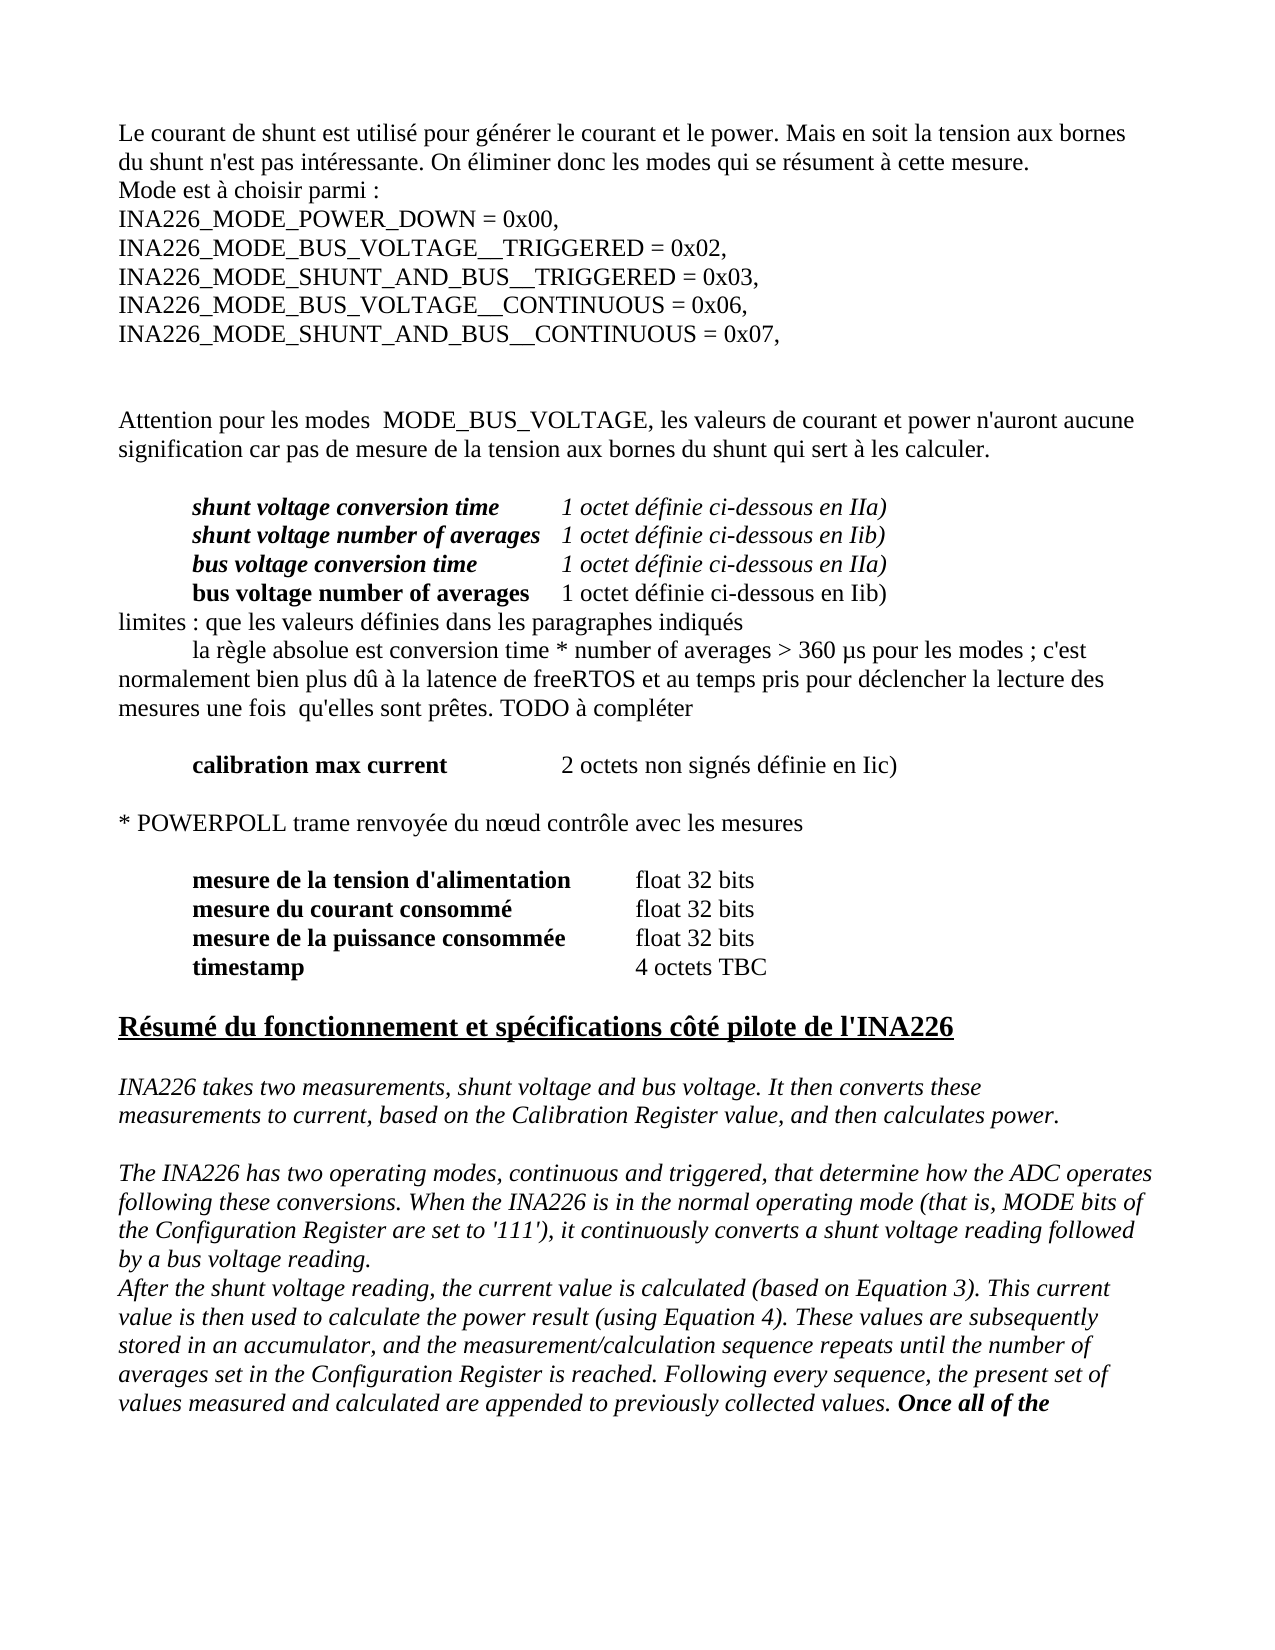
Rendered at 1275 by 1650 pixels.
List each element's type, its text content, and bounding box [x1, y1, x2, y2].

text mesure de la puissance consommée float 32 bits [118, 923, 1157, 952]
text shunt voltage conversion time 1 octet définie ci-dessous en IIa) [118, 492, 1157, 521]
text calibration max current 2 octets non signés définie en Iic) [118, 751, 1157, 779]
text The INA226 has two operating modes, continuous and triggered, that determine how the ADC operates following these conversions. When the INA226 is in the normal operating mode (that is, MODE bits of the Configuration Register are set to '111'), it continuously converts a shunt voltage reading followed by a bus voltage reading. [118, 1158, 1157, 1273]
text INA226 takes two measurements, shunt voltage and bus voltage. It then converts these [118, 1072, 1157, 1100]
text INA226_MODE_POWER_DOWN = 0x00, INA226_MODE_BUS_VOLTAGE__TRIGGERED = 0x02, INA226_MODE_SHUNT_AND_BUS__TRIGGERED = 0x03, INA226_MODE_BUS_VOLTAGE__CONTINUOUS = 0x06, INA226_MODE_SHUNT_AND_BUS__CONTINUOUS = 0x07, [118, 204, 1157, 348]
text Résumé du fonctionnement et spécifications côté pilote de l'INA226 [118, 1009, 1157, 1043]
text bus voltage number of averages 1 octet définie ci-dessous en Iib) [118, 578, 1157, 607]
text Mode est à choisir parmi : [118, 176, 1157, 204]
text mesure de la tension d'alimentation float 32 bits [118, 866, 1157, 894]
text bus voltage conversion time 1 octet définie ci-dessous en IIa) [118, 549, 1157, 578]
text After the shunt voltage reading, the current value is calculated (based on Equation 3). This current value is then used to calculate the power result (using Equation 4). These values are subsequently stored in an accumulator, and the measurement/calculation sequence repeats until the number of averages set in the Configuration Register is reached. Following every sequence, the present set of values measured and calculated are appended to previously collected values. Once all of the [118, 1273, 1157, 1417]
text limites : que les valeurs définies dans les paragraphes indiqués [118, 607, 1157, 636]
text shunt voltage number of averages 1 octet définie ci-dessous en Iib) [118, 521, 1157, 549]
text Le courant de shunt est utilisé pour générer le courant et le power. Mais en soit la tension aux bornes du shunt n'est pas intéressante. On éliminer donc les modes qui se résument à cette mesure. [118, 118, 1157, 176]
text la règle absolue est conversion time * number of averages > 360 µs pour les modes ; c'est normalement bien plus dû à la latence de freeRTOS et au temps pris pour déclencher la lecture des mesures une fois qu'elles sont prêtes. TODO à compléter [118, 636, 1157, 722]
text mesure du courant consommé float 32 bits [118, 894, 1157, 923]
text Attention pour les modes MODE_BUS_VOLTAGE, les valeurs de courant et power n'auront aucune signification car pas de mesure de la tension aux bornes du shunt qui sert à les calculer. [118, 406, 1157, 463]
text timestamp 4 octets TBC [118, 952, 1157, 981]
text * POWERPOLL trame renvoyée du nœud contrôle avec les mesures [118, 808, 1157, 837]
text measurements to current, based on the Calibration Register value, and then calculates power. [118, 1100, 1157, 1129]
